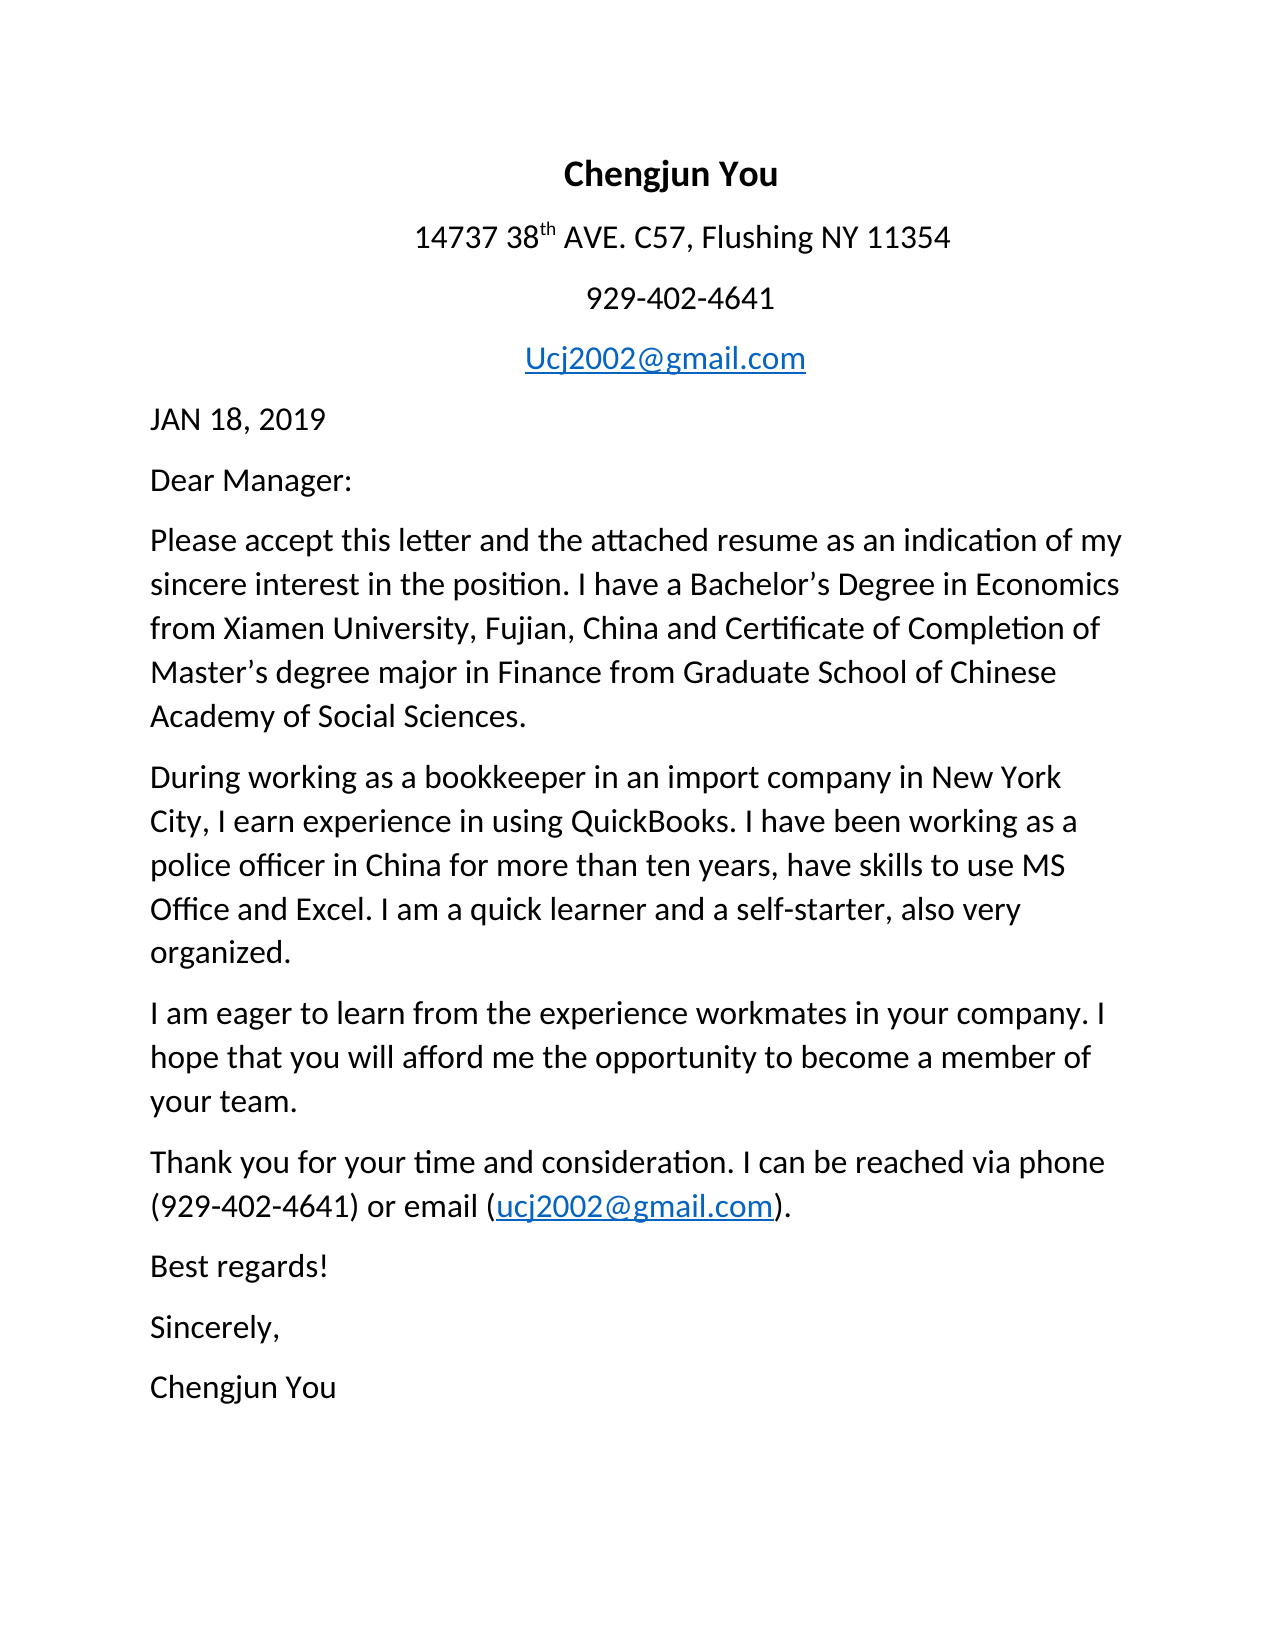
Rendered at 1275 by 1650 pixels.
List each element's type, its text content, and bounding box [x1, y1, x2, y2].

text Thank you for your time and consideration. I can be reached via phone (929-402-4641) or email (ucj2002@gmail.com). [150, 1141, 1125, 1225]
text Best regards! [150, 1245, 1125, 1286]
text I am eager to learn from the experience workmates in your company. I hope that you will afford me the opportunity to become a member of your team. [150, 992, 1125, 1121]
text 14737 38th AVE. C57, Flushing NY 11354 [150, 216, 1125, 257]
text Dear Manager: [150, 459, 1125, 499]
text Sincerely, [150, 1306, 1125, 1347]
text Ucj2002@gmail.com [150, 337, 1125, 378]
text During working as a bookkeeper in an import company in New York City, I earn experience in using QuickBooks. I have been working as a police officer in China for more than ten years, have skills to use MS Office and Excel. I am a quick learner and a self-starter, also very organized. [150, 756, 1125, 972]
text Chengjun You [150, 1367, 1125, 1407]
text Chengjun You [150, 150, 1125, 196]
text Please accept this letter and the attached resume as an indication of my sincere interest in the position. I have a Bachelor’s Degree in Economics from Xiamen University, Fujian, China and Certificate of Completion of Master’s degree major in Finance from Graduate School of Chinese Academy of Social Sciences. [150, 519, 1125, 736]
text 929-402-4641 [150, 277, 1125, 317]
text JAN 18, 2019 [150, 398, 1125, 439]
